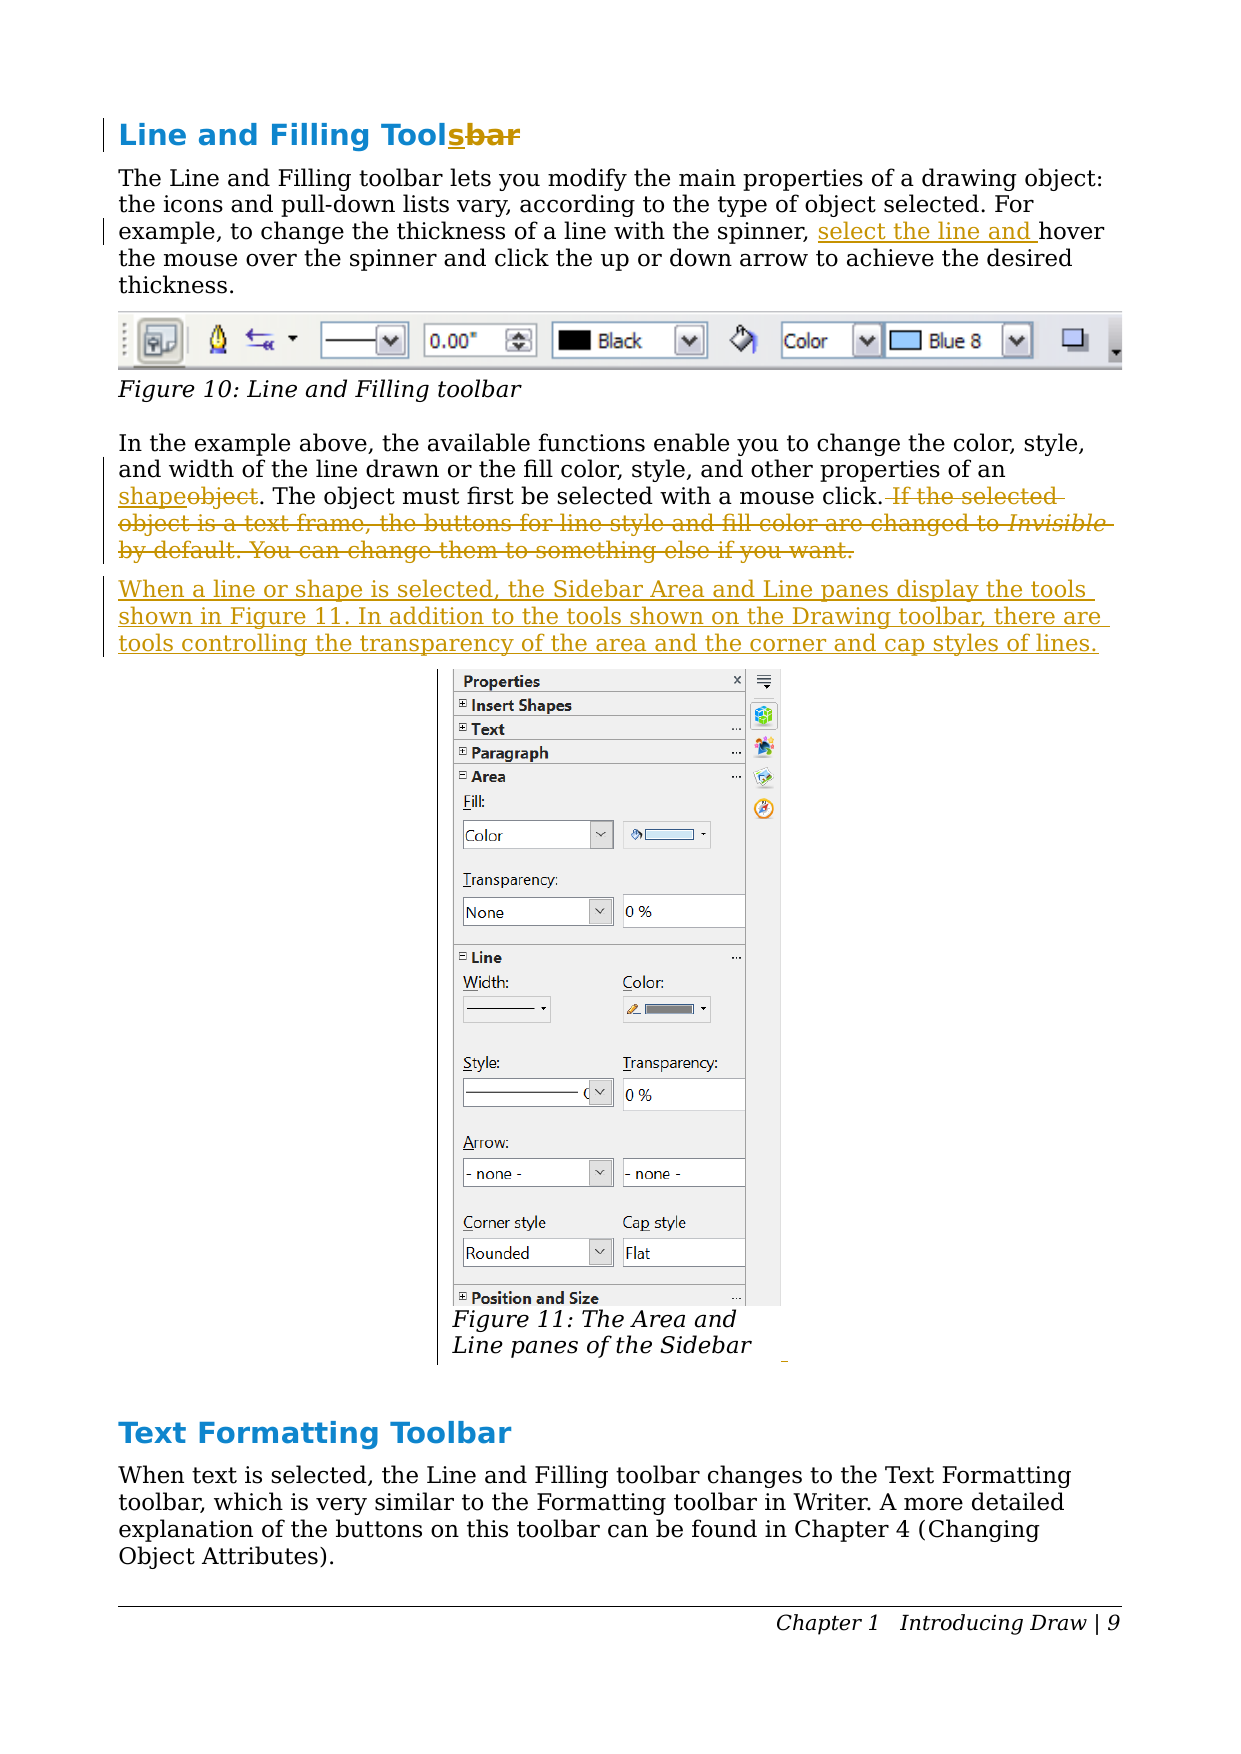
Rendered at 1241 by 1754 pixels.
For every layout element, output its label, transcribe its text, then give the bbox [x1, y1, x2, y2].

text Figure 10: Line and Filling toolbar [118, 376, 1122, 403]
text Figure 11: The Area and Line panes of the Sidebar [452, 1306, 781, 1359]
picture [452, 669, 781, 1306]
text The Line and Filling toolbar lets you modify the main properties of a drawing object: the icons and pull-down lists vary, according to the type of object selected. For example, to change the thickness of a line with the spinner, select the line and hover the mouse over the spinner and click the up or down arrow to achieve the desired thickness. [118, 165, 1122, 299]
text When a line or shape is selected, the Sidebar Area and Line panes display the tools shown in Figure 11. In addition to the tools shown on the Drawing toolbar, there are tools controlling the transparency of the area and the corner and cap styles of lines. [118, 576, 1122, 657]
subtitle Text Formatting Toolbar [118, 1416, 1122, 1450]
picture [118, 311, 1123, 370]
text When text is selected, the Line and Filling toolbar changes to the Text Formatting toolbar, which is very similar to the Formatting toolbar in Writer. A more detailed explanation of the buttons on this toolbar can be found in Chapter 4 (Changing Object Attributes). [118, 1463, 1122, 1570]
subtitle Line and Filling Tools [118, 118, 1122, 152]
text In the example above, the available functions enable you to change the color, style, and width of the line drawn or the fill color, style, and other properties of an shape. The object must first be selected with a mouse click. [118, 430, 1122, 564]
